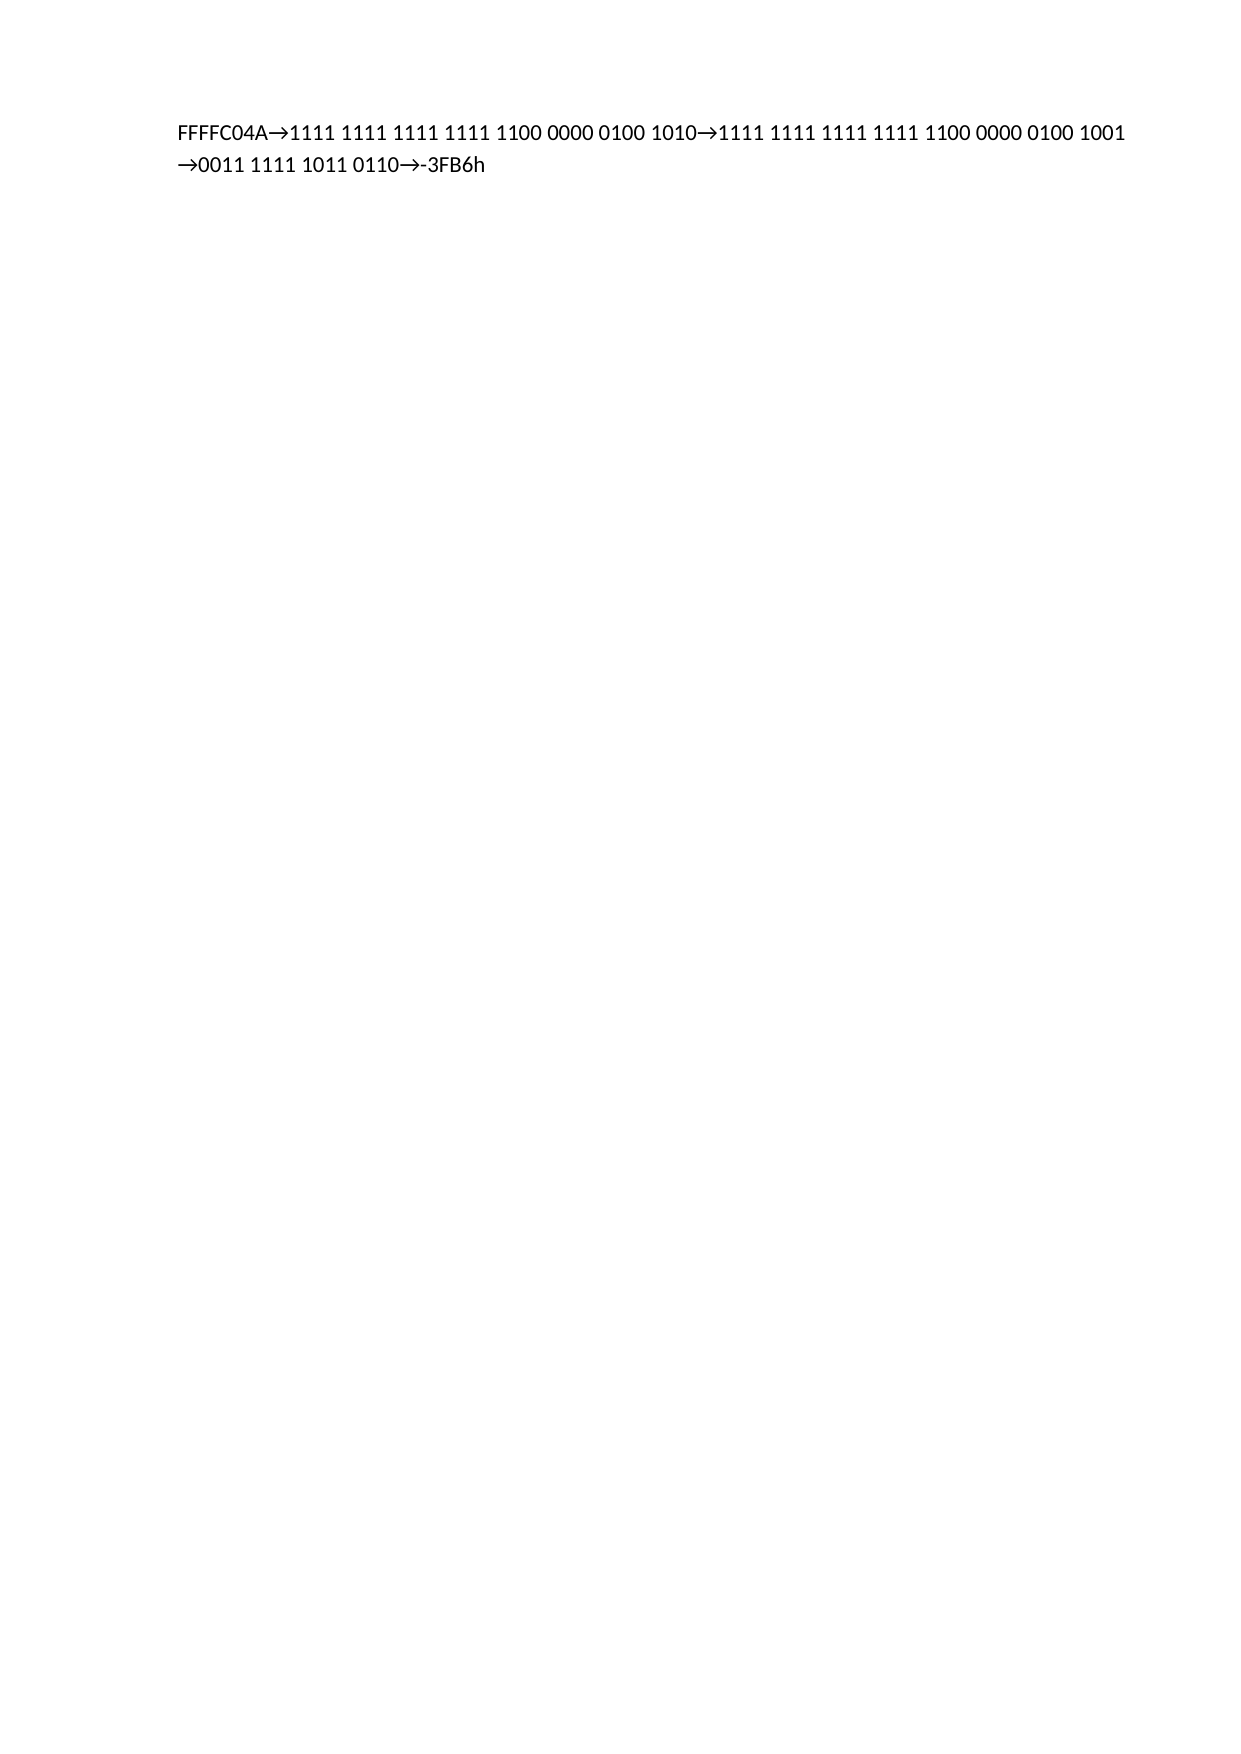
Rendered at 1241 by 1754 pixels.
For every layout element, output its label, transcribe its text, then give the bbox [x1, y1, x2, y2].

text FFFFC04A→1111 1111 1111 1111 1100 0000 0100 1010→1111 1111 1111 1111 1100 0000 0100 1001 →0011 1111 1011 0110→-3FB6h [177, 118, 1152, 178]
